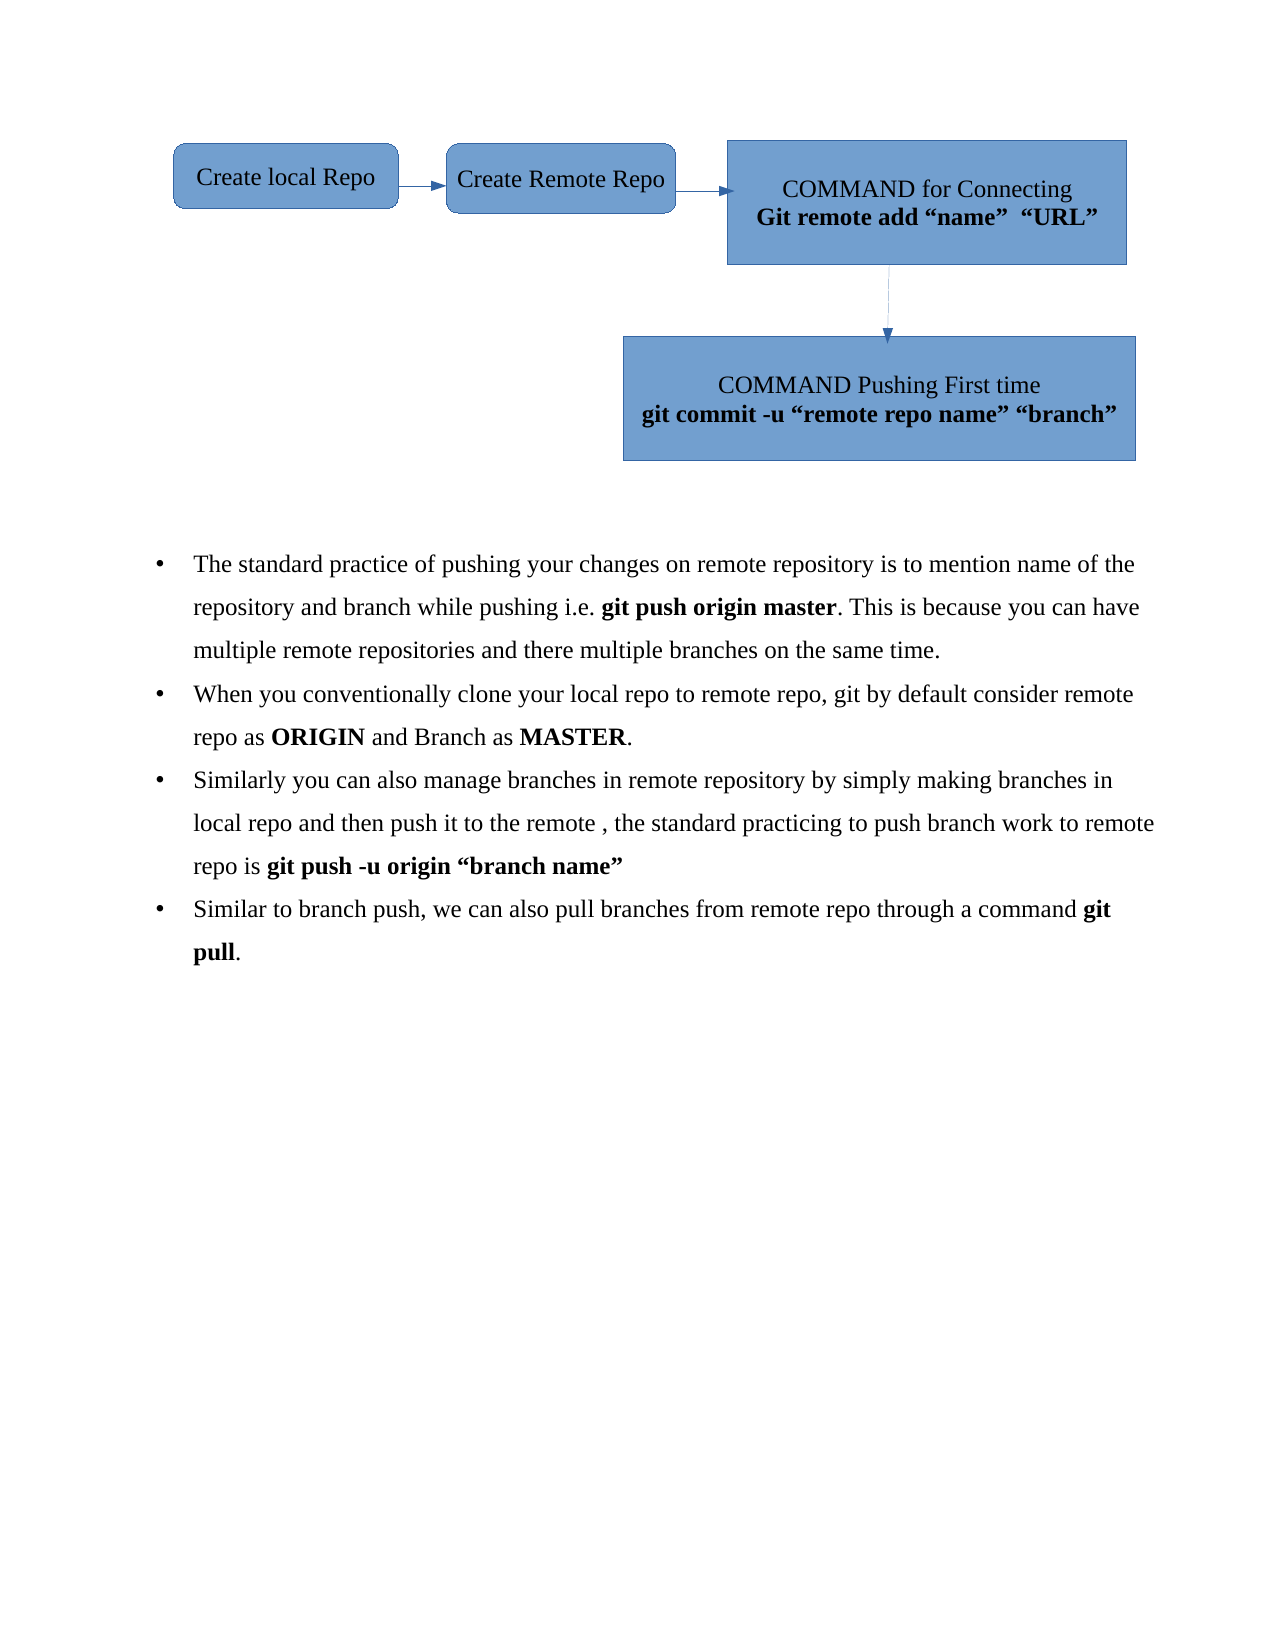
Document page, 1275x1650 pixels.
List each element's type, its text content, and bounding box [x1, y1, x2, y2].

list Similarly you can also manage branches in remote repository by simply making branches in local repo and then push it to the remote , the standard practicing to push branch work to remote repo is git push -u origin “branch name” [156, 765, 1157, 880]
list The standard practice of pushing your changes on remote repository is to mention name of the repository and branch while pushing i.e. git push origin master. This is because you can have multiple remote repositories and there multiple branches on the same time. [156, 549, 1157, 664]
list When you conventionally clone your local repo to remote repo, git by default consider remote repo as ORIGIN and Branch as MASTER. [156, 679, 1157, 751]
list Similar to branch push, we can also pull branches from remote repo through a command git pull. [156, 894, 1157, 966]
